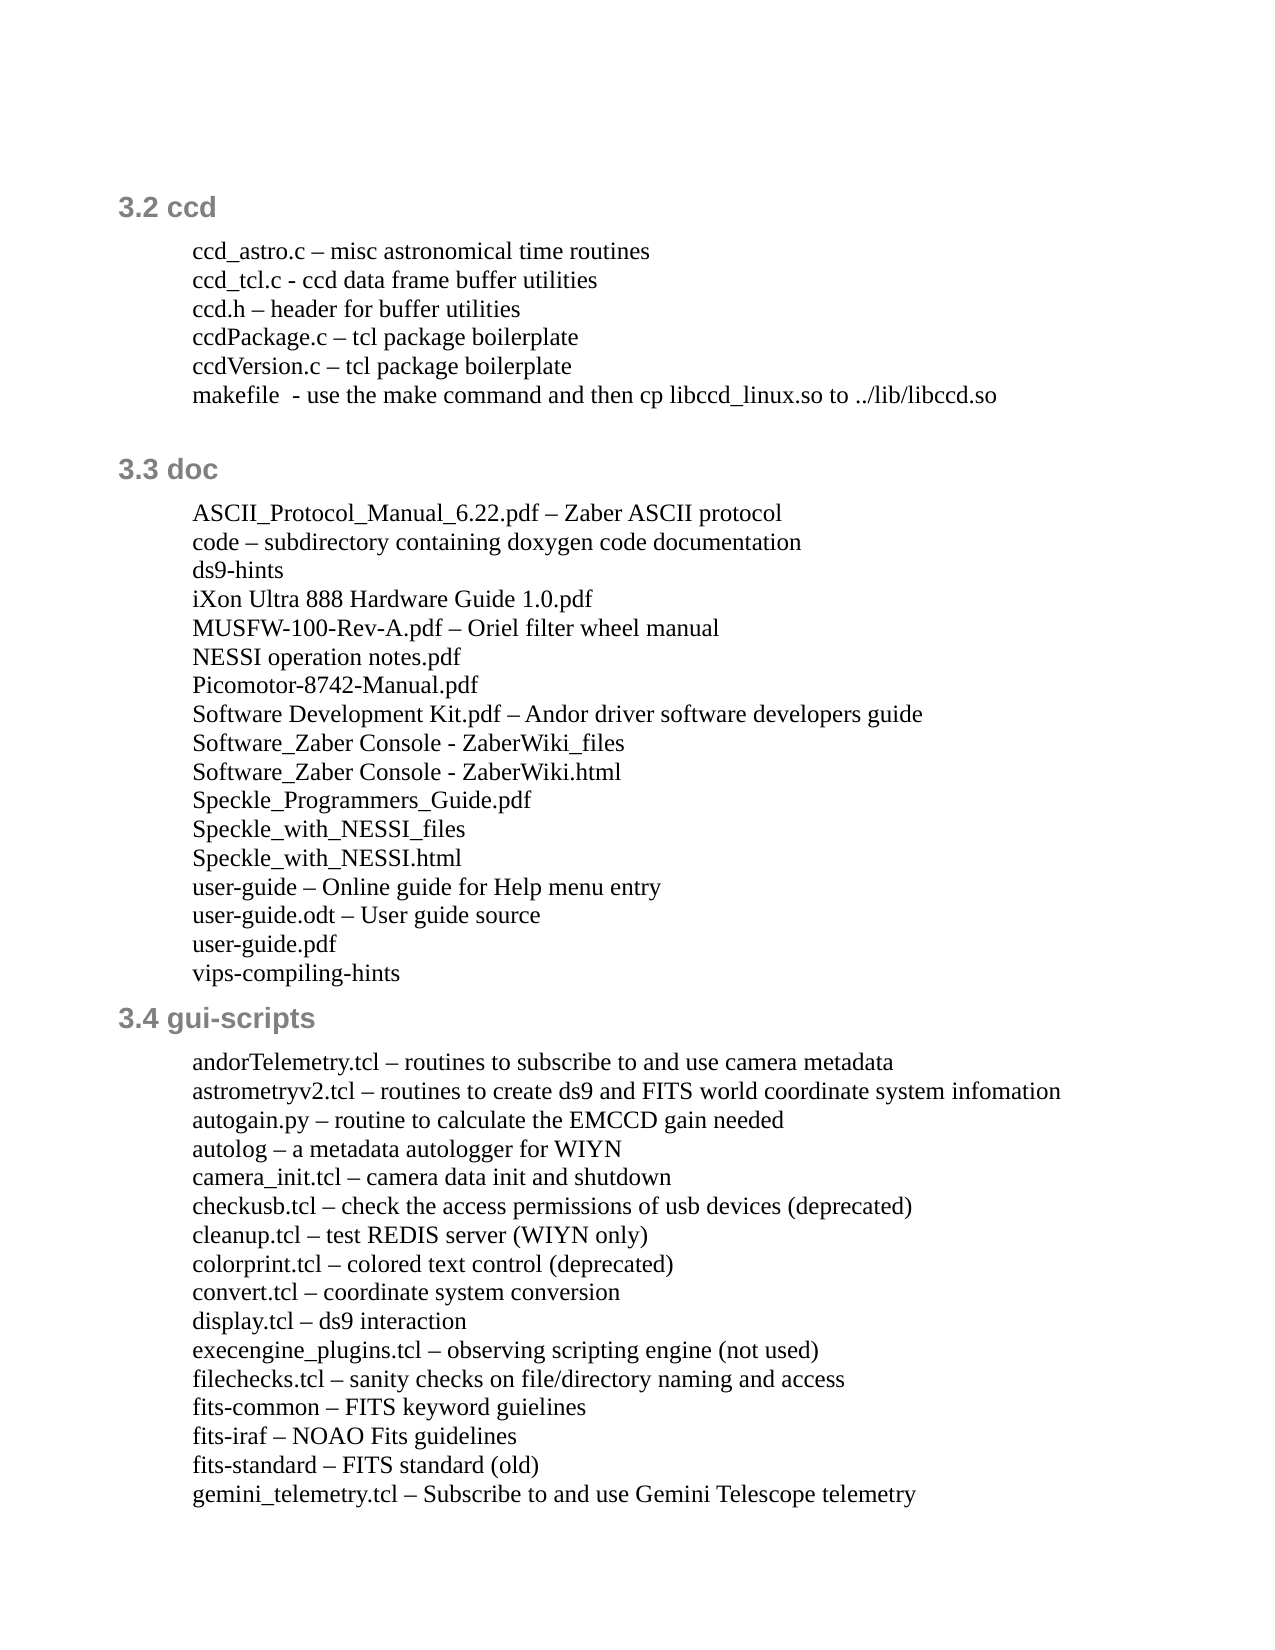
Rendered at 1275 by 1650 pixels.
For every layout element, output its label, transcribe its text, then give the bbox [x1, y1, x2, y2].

text colorprint.tcl – colored text control (deprecated) [118, 1249, 1157, 1277]
text display.tcl – ds9 interaction [118, 1306, 1157, 1335]
text astrometryv2.tcl – routines to create ds9 and FITS world coordinate system infomation [118, 1076, 1157, 1105]
text Speckle_Programmers_Guide.pdf [118, 786, 1157, 814]
text Picomotor-8742-Manual.pdf [118, 671, 1157, 699]
text autolog – a metadata autologger for WIYN [118, 1134, 1157, 1162]
text fits-common – FITS keyword guielines [118, 1392, 1157, 1421]
text fits-iraf – NOAO Fits guidelines [118, 1421, 1157, 1450]
text ccd_tcl.c - ccd data frame buffer utilities [118, 265, 1157, 294]
text autogain.py – routine to calculate the EMCCD gain needed [118, 1105, 1157, 1134]
text andorTelemetry.tcl – routines to subscribe to and use camera metadata [118, 1047, 1157, 1076]
text fits-standard – FITS standard (old) [118, 1450, 1157, 1479]
subtitle 3.2 ccd [118, 190, 1157, 224]
text MUSFW-100-Rev-A.pdf – Oriel filter wheel manual [118, 613, 1157, 642]
text cleanup.tcl – test REDIS server (WIYN only) [118, 1220, 1157, 1249]
subtitle 3.4 gui-scripts [118, 1001, 1157, 1035]
text ASCII_Protocol_Manual_6.22.pdf – Zaber ASCII protocol [118, 498, 1157, 527]
subtitle 3.3 doc [118, 452, 1157, 486]
text checkusb.tcl – check the access permissions of usb devices (deprecated) [118, 1191, 1157, 1220]
text user-guide.pdf [118, 929, 1157, 958]
text code – subdirectory containing doxygen code documentation [118, 527, 1157, 556]
text user-guide.odt – User guide source [118, 901, 1157, 929]
text Software_Zaber Console - ZaberWiki.html [118, 757, 1157, 786]
text ccdVersion.c – tcl package boilerplate [118, 351, 1157, 380]
text NESSI operation notes.pdf [118, 642, 1157, 671]
text ccd_astro.c – misc astronomical time routines [118, 236, 1157, 265]
text iXon Ultra 888 Hardware Guide 1.0.pdf [118, 584, 1157, 613]
text vips-compiling-hints [118, 958, 1157, 987]
text filechecks.tcl – sanity checks on file/directory naming and access [118, 1364, 1157, 1392]
text Software_Zaber Console - ZaberWiki_files [118, 728, 1157, 757]
text ccdPackage.c – tcl package boilerplate [118, 322, 1157, 351]
text convert.tcl – coordinate system conversion [118, 1277, 1157, 1306]
text gemini_telemetry.tcl – Subscribe to and use Gemini Telescope telemetry [118, 1479, 1157, 1507]
text Speckle_with_NESSI.html [118, 843, 1157, 872]
text user-guide – Online guide for Help menu entry [118, 872, 1157, 901]
text ccd.h – header for buffer utilities [118, 294, 1157, 322]
text Speckle_with_NESSI_files [118, 814, 1157, 843]
text Software Development Kit.pdf – Andor driver software developers guide [118, 699, 1157, 728]
text execengine_plugins.tcl – observing scripting engine (not used) [118, 1335, 1157, 1364]
text makefile - use the make command and then cp libccd_linux.so to ../lib/libccd.so [118, 380, 1157, 409]
text camera_init.tcl – camera data init and shutdown [118, 1162, 1157, 1191]
text ds9-hints [118, 556, 1157, 584]
